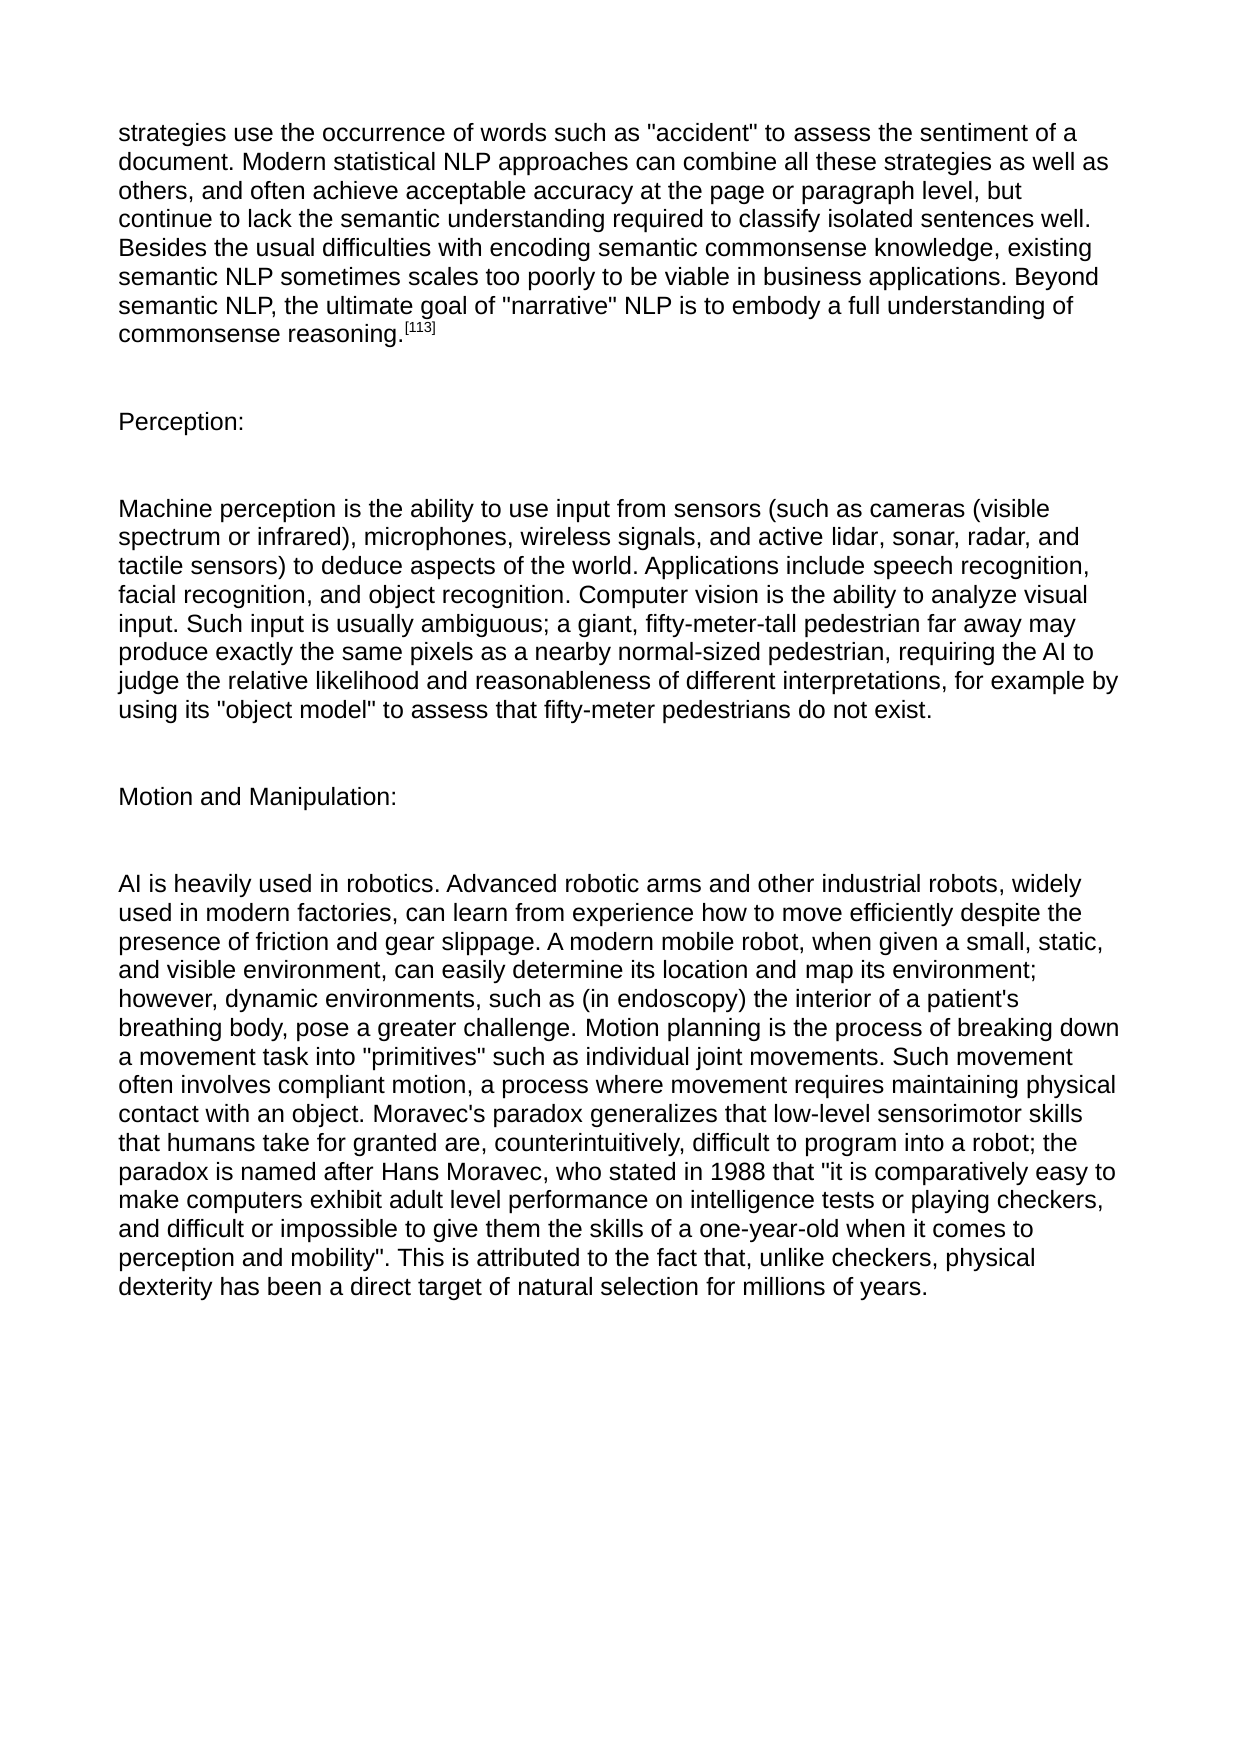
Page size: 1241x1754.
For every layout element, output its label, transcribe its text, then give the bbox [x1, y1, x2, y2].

text AI is heavily used in robotics. Advanced robotic arms and other industrial robots, widely used in modern factories, can learn from experience how to move efficiently despite the presence of friction and gear slippage. A modern mobile robot, when given a small, static, and visible environment, can easily determine its location and map its environment; however, dynamic environments, such as (in endoscopy) the interior of a patient's breathing body, pose a greater challenge. Motion planning is the process of breaking down a movement task into "primitives" such as individual joint movements. Such movement often involves compliant motion, a process where movement requires maintaining physical contact with an object. Moravec's paradox generalizes that low-level sensorimotor skills that humans take for granted are, counterintuitively, difficult to program into a robot; the paradox is named after Hans Moravec, who stated in 1988 that "it is comparatively easy to make computers exhibit adult level performance on intelligence tests or playing checkers, and difficult or impossible to give them the skills of a one-year-old when it comes to perception and mobility". This is attributed to the fact that, unlike checkers, physical dexterity has been a direct target of natural selection for millions of years. [118, 869, 1122, 1300]
text Perception: [118, 406, 1122, 435]
text strategies use the occurrence of words such as "accident" to assess the sentiment of a document. Modern statistical NLP approaches can combine all these strategies as well as others, and often achieve acceptable accuracy at the page or paragraph level, but continue to lack the semantic understanding required to classify isolated sentences well. Besides the usual difficulties with encoding semantic commonsense knowledge, existing semantic NLP sometimes scales too poorly to be viable in business applications. Beyond semantic NLP, the ultimate goal of "narrative" NLP is to embody a full understanding of commonsense reasoning.[113] [118, 118, 1122, 348]
text Machine perception is the ability to use input from sensors (such as cameras (visible spectrum or infrared), microphones, wireless signals, and active lidar, sonar, radar, and tactile sensors) to deduce aspects of the world. Applications include speech recognition, facial recognition, and object recognition. Computer vision is the ability to analyze visual input. Such input is usually ambiguous; a giant, fifty-meter-tall pedestrian far away may produce exactly the same pixels as a nearby normal-sized pedestrian, requiring the AI to judge the relative likelihood and reasonableness of different interpretations, for example by using its "object model" to assess that fifty-meter pedestrians do not exist. [118, 493, 1122, 723]
text Motion and Manipulation: [118, 782, 1122, 811]
